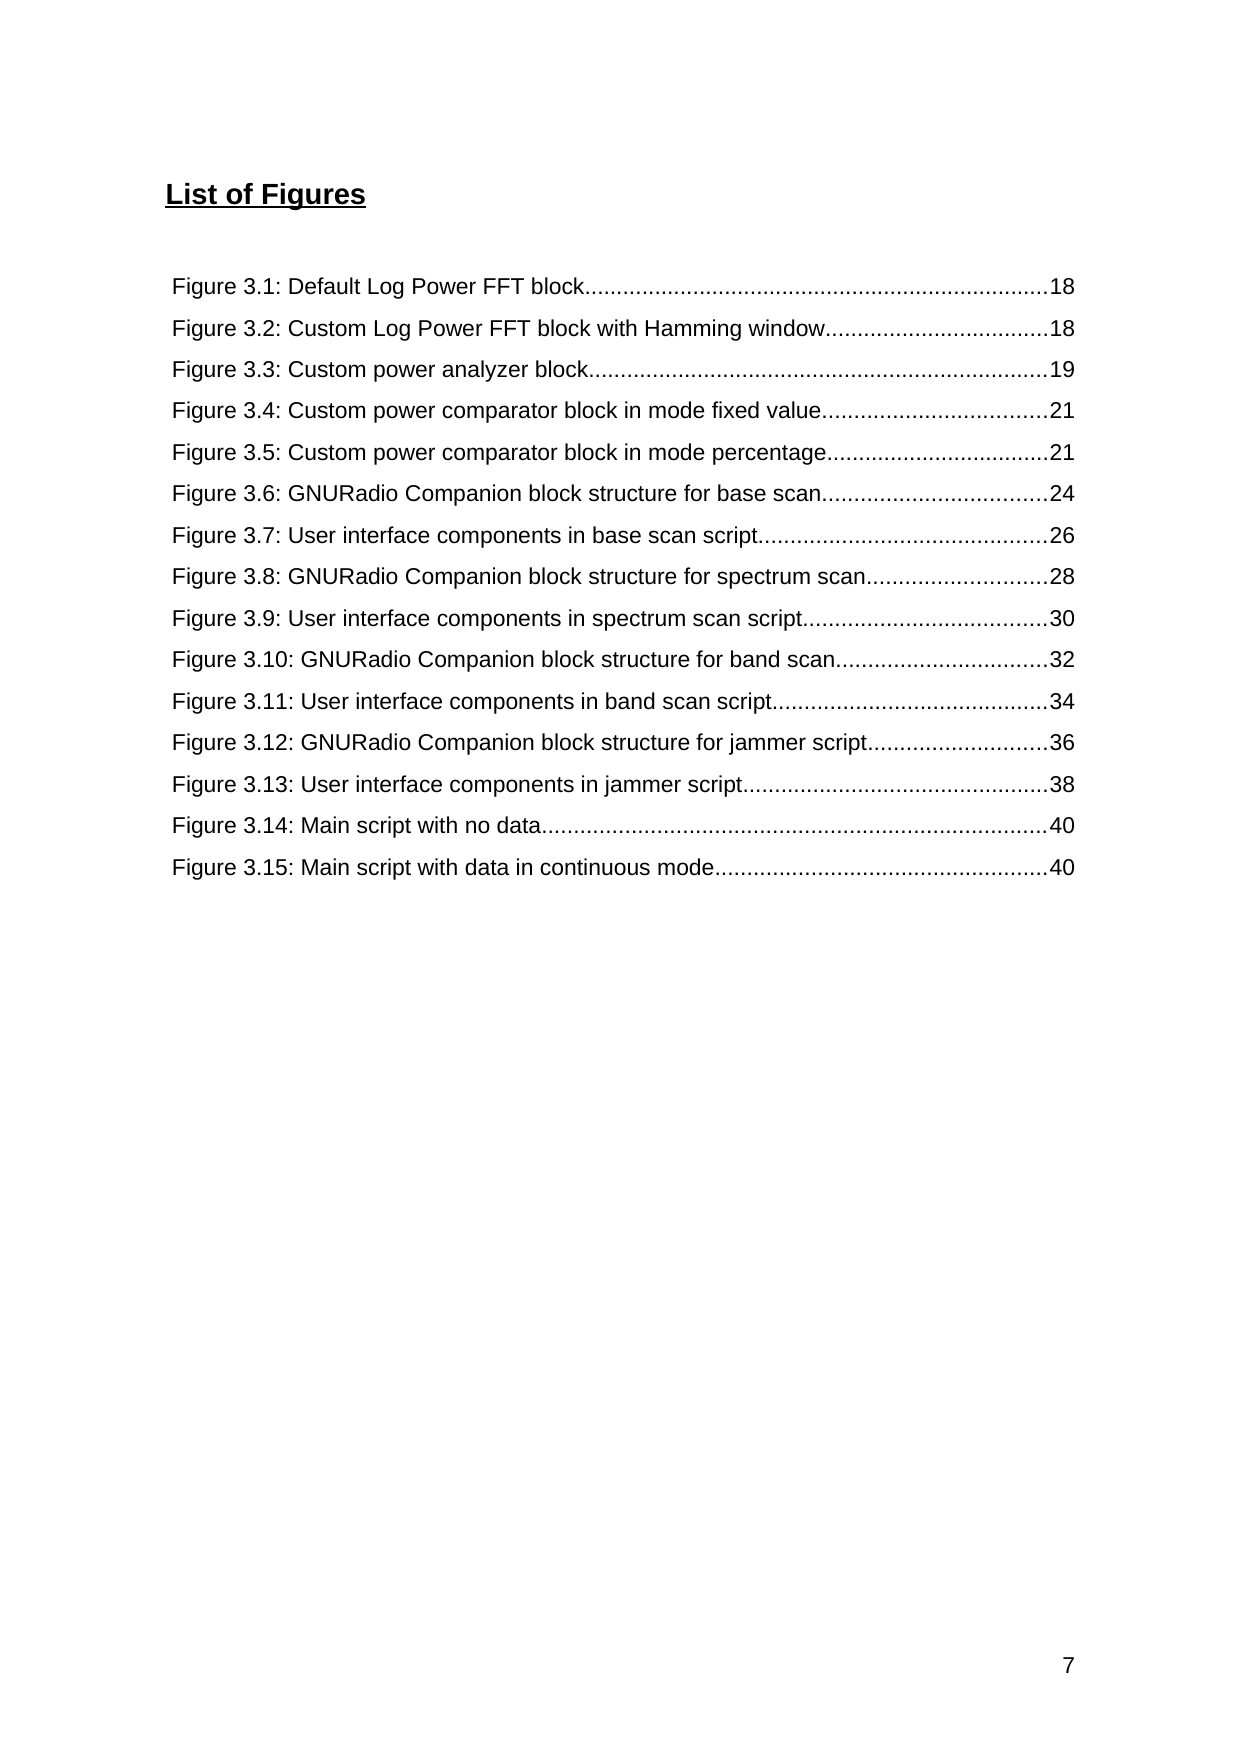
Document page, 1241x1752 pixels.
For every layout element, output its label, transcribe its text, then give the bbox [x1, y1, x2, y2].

text Figure 3.1: Default Log Power FFT block 18 [165, 273, 1075, 299]
text Figure 3.5: Custom power comparator block in mode percentage 21 [165, 439, 1075, 465]
text Figure 3.6: GNURadio Companion block structure for base scan 24 [165, 480, 1075, 507]
text Figure 3.15: Main script with data in continuous mode 40 [165, 853, 1075, 880]
text Figure 3.2: Custom Log Power FFT block with Hamming window 18 [165, 314, 1075, 341]
text Figure 3.10: GNURadio Companion block structure for band scan 32 [165, 646, 1075, 672]
text Figure 3.14: Main script with no data 40 [165, 812, 1075, 838]
text Figure 3.11: User interface components in band scan script 34 [165, 688, 1075, 714]
text Figure 3.3: Custom power analyzer block 19 [165, 356, 1075, 382]
text Figure 3.7: User interface components in base scan script 26 [165, 522, 1075, 548]
text Figure 3.13: User interface components in jammer script 38 [165, 771, 1075, 797]
text Figure 3.9: User interface components in spectrum scan script 30 [165, 605, 1075, 631]
text Figure 3.4: Custom power comparator block in mode fixed value 21 [165, 397, 1075, 424]
title List of Figures [165, 177, 1075, 211]
text Figure 3.12: GNURadio Companion block structure for jammer script 36 [165, 729, 1075, 755]
text Figure 3.8: GNURadio Companion block structure for spectrum scan 28 [165, 563, 1075, 589]
